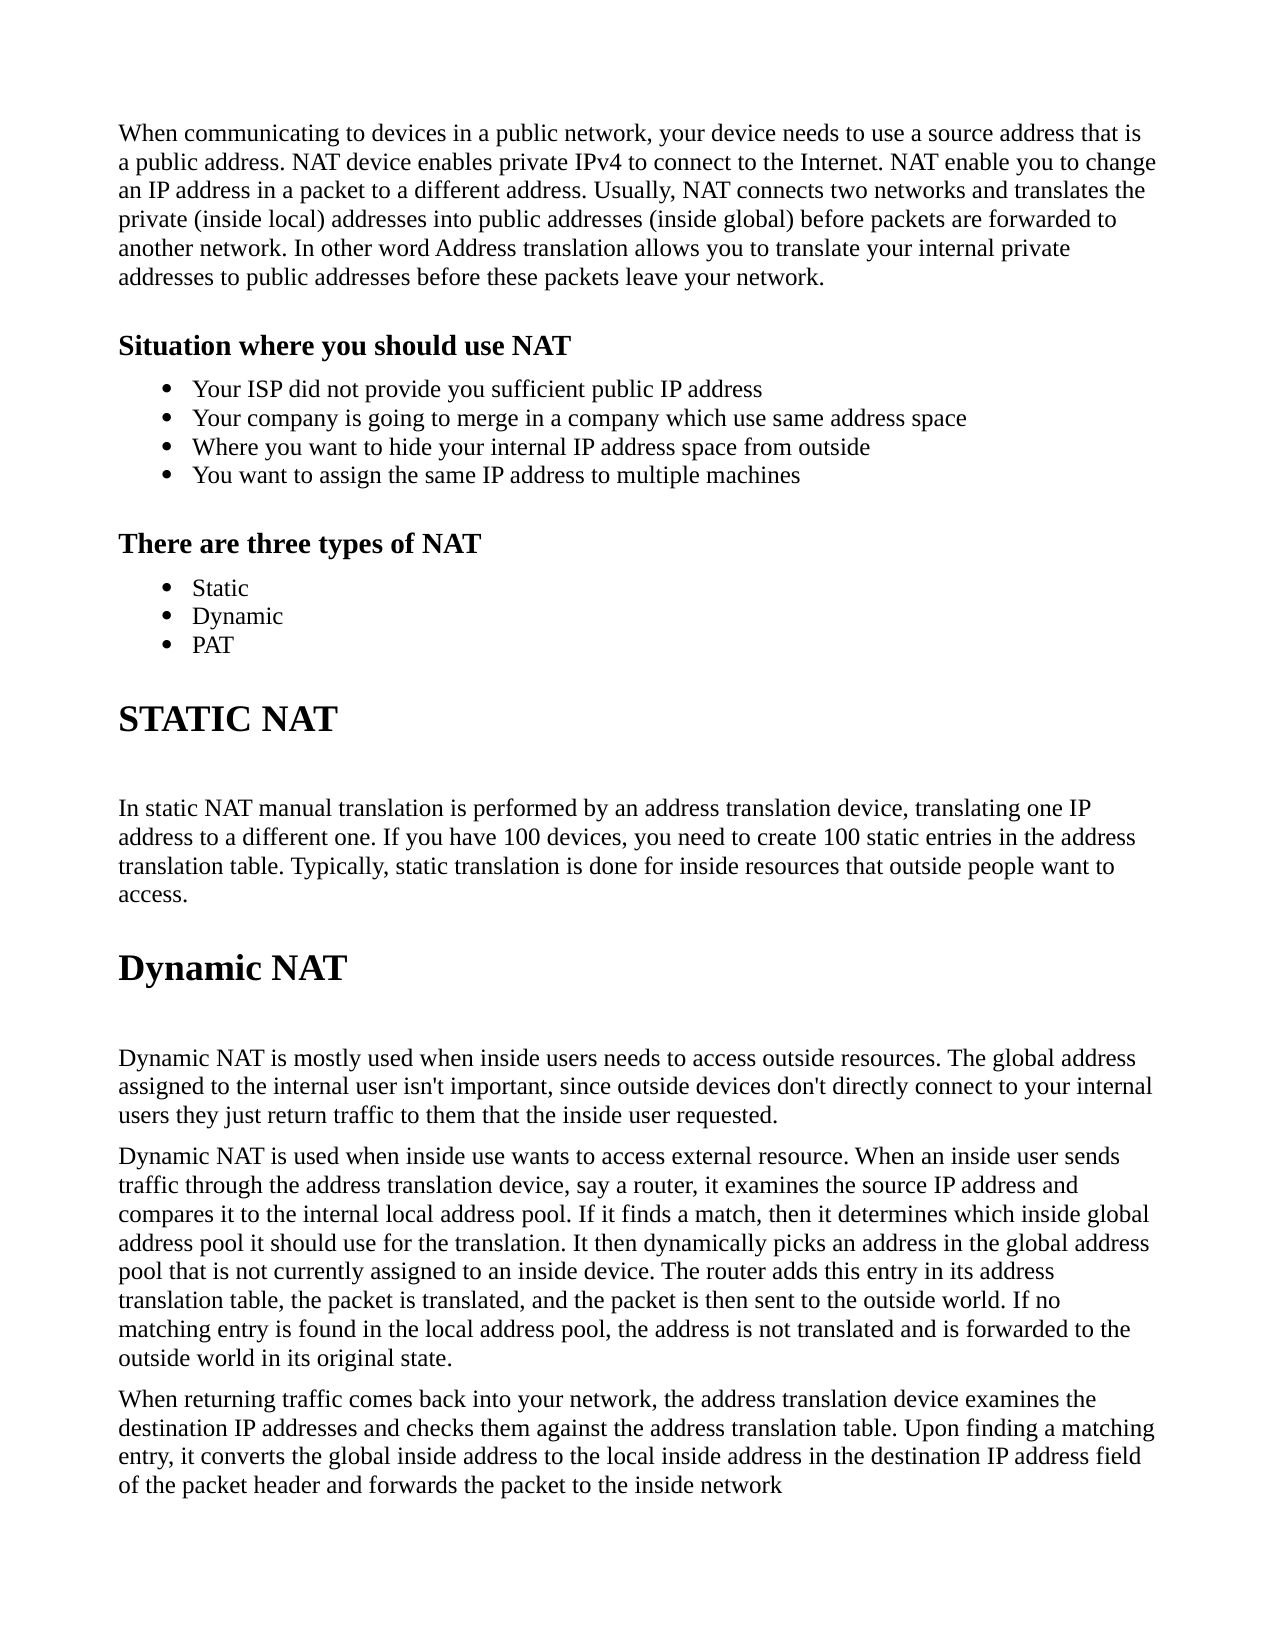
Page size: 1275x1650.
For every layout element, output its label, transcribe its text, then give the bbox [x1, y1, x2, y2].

list Dynamic [162, 601, 1157, 630]
list Static [162, 573, 1157, 601]
text In static NAT manual translation is performed by an address translation device, translating one IP address to a different one. If you have 100 devices, you need to create 100 static entries in the address translation table. Typically, static translation is done for inside resources that outside people want to access. [118, 793, 1157, 908]
subtitle There are three types of NAT [118, 527, 1157, 560]
text When communicating to devices in a public network, your device needs to use a source address that is a public address. NAT device enables private IPv4 to connect to the Internet. NAT enable you to change an IP address in a packet to a different address. Usually, NAT connects two networks and translates the private (inside local) addresses into public addresses (inside global) before packets are forwarded to another network. In other word Address translation allows you to translate your internal private addresses to public addresses before these packets leave your network. [118, 118, 1157, 291]
text When returning traffic comes back into your network, the address translation device examines the destination IP addresses and checks them against the address translation table. Upon finding a matching entry, it converts the global inside address to the local inside address in the destination IP address field of the packet header and forwards the packet to the inside network [118, 1384, 1157, 1499]
subtitle STATIC NAT [118, 696, 1157, 739]
subtitle Dynamic NAT [118, 946, 1157, 989]
list Your ISP did not provide you sufficient public IP address [162, 374, 1157, 403]
text Dynamic NAT is used when inside use wants to access external resource. When an inside user sends traffic through the address translation device, say a router, it examines the source IP address and compares it to the internal local address pool. If it finds a match, then it determines which inside global address pool it should use for the translation. It then dynamically picks an address in the global address pool that is not currently assigned to an inside device. The router adds this entry in its address translation table, the packet is translated, and the packet is then sent to the outside world. If no matching entry is found in the local address pool, the address is not translated and is forwarded to the outside world in its original state. [118, 1141, 1157, 1371]
list PAT [162, 630, 1157, 659]
subtitle Situation where you should use NAT [118, 328, 1157, 362]
list Your company is going to merge in a company which use same address space [162, 403, 1157, 432]
text Dynamic NAT is mostly used when inside users needs to access outside resources. The global address assigned to the internal user isn't important, since outside devices don't directly connect to your internal users they just return traffic to them that the inside user requested. [118, 1043, 1157, 1129]
list Where you want to hide your internal IP address space from outside [162, 432, 1157, 460]
list You want to assign the same IP address to multiple machines [162, 460, 1157, 489]
